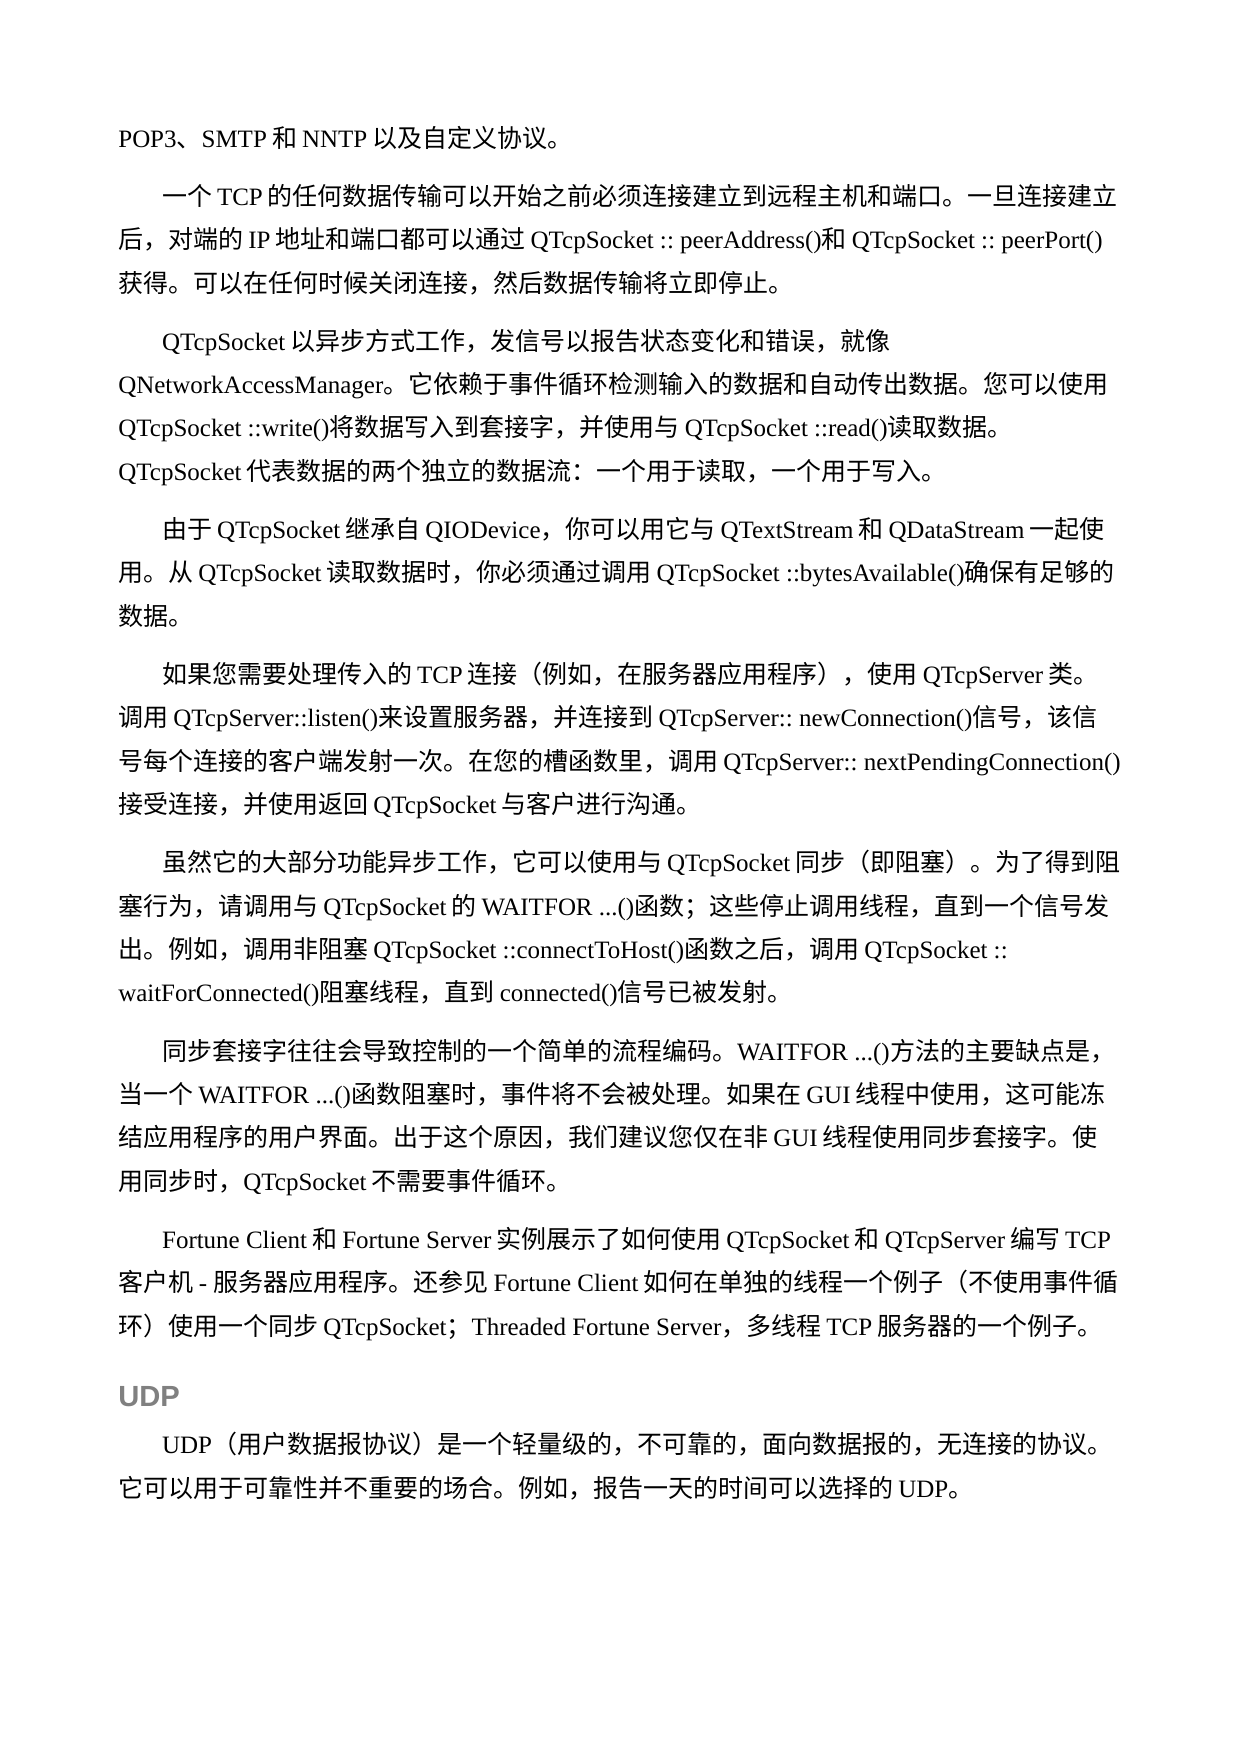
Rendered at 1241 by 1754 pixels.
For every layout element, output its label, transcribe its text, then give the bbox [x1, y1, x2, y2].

text UDP（用户数据报协议）是一个轻量级的，不可靠的，面向数据报的，无连接的协议。它可以用于可靠性并不重要的场合。例如，报告一天的时间可以选择的UDP。 [118, 1425, 1122, 1504]
text 虽然它的大部分功能异步工作，它可以使用与QTcpSocket同步（即阻塞）。为了得到阻塞行为，请调用与QTcpSocket的WAITFOR ...()函数；这些停止调用线程，直到一个信号发出。例如，调用非阻塞QTcpSocket ::connectToHost()函数之后，调用QTcpSocket :: waitForConnected()阻塞线程，直到connected()信号已被发射。 [118, 843, 1122, 1009]
text 一个TCP的任何数据传输可以开始之前必须连接建立到远程主机和端口。一旦连接建立后，对端的IP地址和端口都可以通过QTcpSocket :: peerAddress()和QTcpSocket :: peerPort()获得。可以在任何时候关闭连接，然后数据传输将立即停止。 [118, 176, 1122, 299]
text 如果您需要处理传入的TCP连接（例如，在服务器应用程序），使用QTcpServer类。调用QTcpServer::listen()来设置服务器，并连接到QTcpServer:: newConnection()信号，该信号每个连接的客户端发射一次。在您的槽函数里，调用QTcpServer:: nextPendingConnection()接受连接，并使用返回QTcpSocket与客户进行沟通。 [118, 654, 1122, 821]
text 由于QTcpSocket继承自QIODevice，你可以用它与QTextStream和QDataStream一起使用。从QTcpSocket读取数据时，你必须通过调用QTcpSocket ::bytesAvailable()确保有足够的数据。 [118, 509, 1122, 632]
subtitle UDP [118, 1379, 1122, 1412]
text QTcpSocket以异步方式工作，发信号以报告状态变化和错误，就像QNetworkAccessManager。它依赖于事件循环检测输入的数据和自动传出数据。您可以使用QTcpSocket ::write()将数据写入到套接字，并使用与QTcpSocket ::read()读取数据。QTcpSocket代表数据的两个独立的数据流：一个用于读取，一个用于写入。 [118, 321, 1122, 488]
text POP3、SMTP和NNTP以及自定义协议。 [118, 118, 1122, 154]
text Fortune Client和Fortune Server实例展示了如何使用QTcpSocket和QTcpServer编写TCP客户机 - 服务器应用程序。还参见Fortune Client如何在单独的线程一个例子（不使用事件循环）使用一个同步QTcpSocket；Threaded Fortune Server，多线程TCP服务器的一个例子。 [118, 1219, 1122, 1342]
text 同步套接字往往会导致控制的一个简单的流程编码。WAITFOR ...()方法的主要缺点是，当一个WAITFOR ...()函数阻塞时，事件将不会被处理。如果在GUI线程中使用，这可能冻结应用程序的用户界面。出于这个原因，我们建议您仅在非GUI线程使用同步套接字。使用同步时，QTcpSocket不需要事件循环。 [118, 1031, 1122, 1197]
